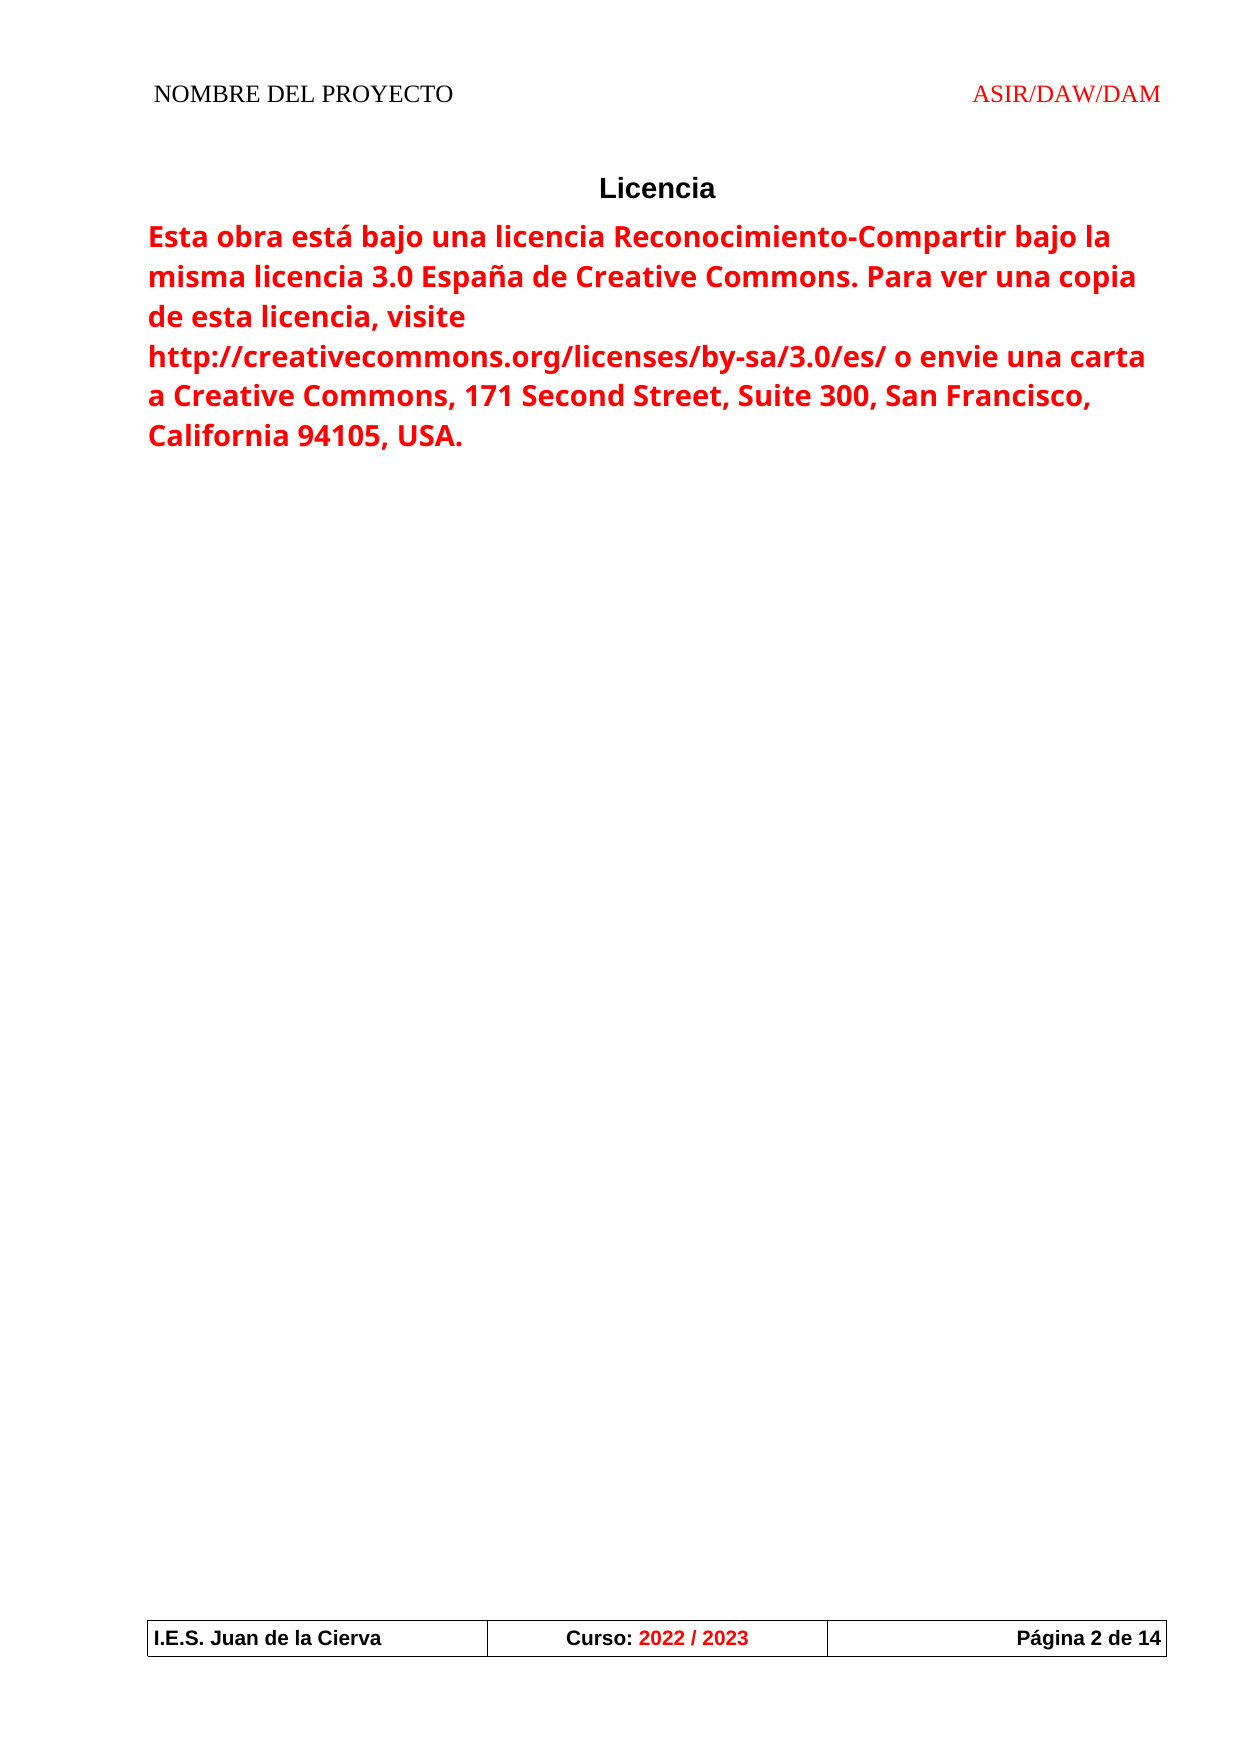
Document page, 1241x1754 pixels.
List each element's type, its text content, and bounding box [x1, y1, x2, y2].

text Esta obra está bajo una licencia Reconocimiento-Compartir bajo la misma licencia 3.0 España de Creative Commons. Para ver una copia de esta licencia, visite http://creativecommons.org/licenses/by-sa/3.0/es/ o envie una carta a Creative Commons, 171 Second Street, Suite 300, San Francisco, California 94105, USA. [148, 217, 1167, 455]
text Licencia [148, 171, 1167, 205]
